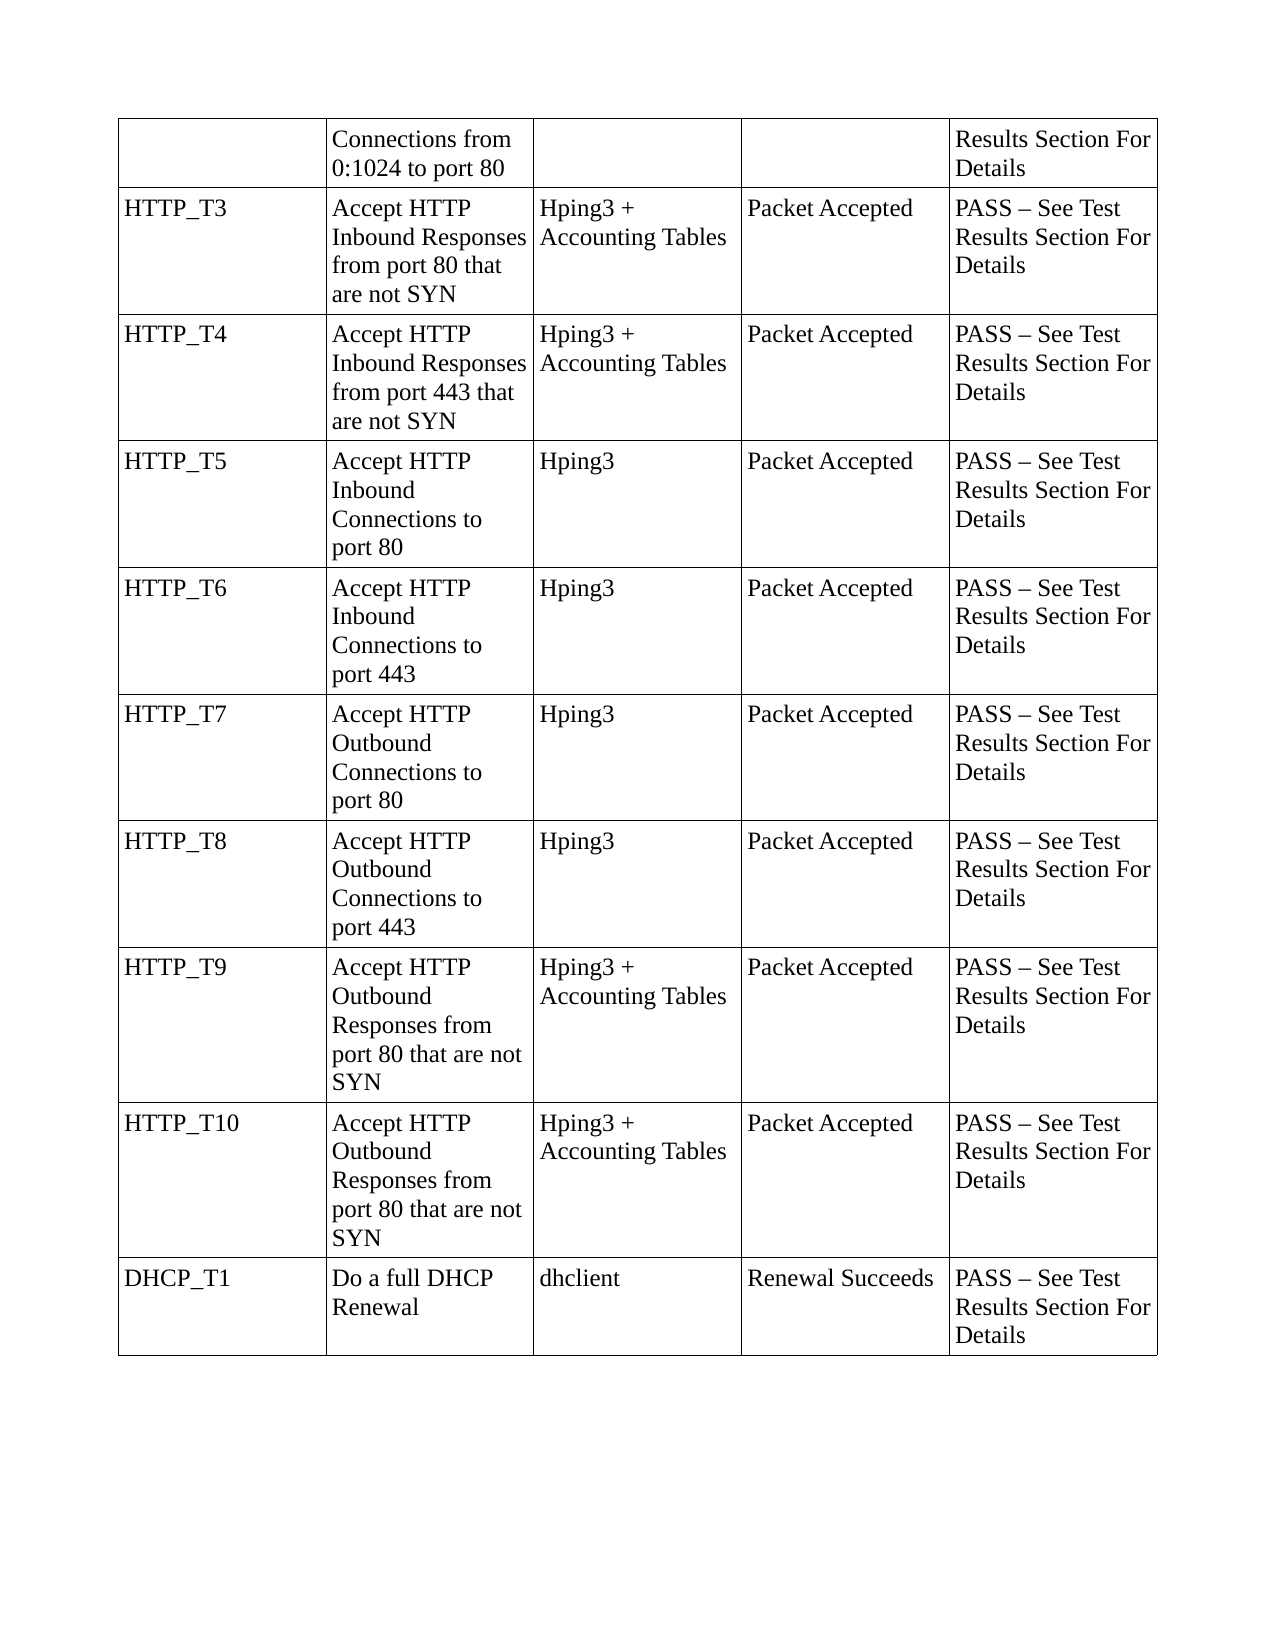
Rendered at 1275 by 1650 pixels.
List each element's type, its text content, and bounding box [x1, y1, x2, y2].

table_cell Packet Accepted [742, 441, 949, 567]
table_cell [119, 119, 326, 187]
table_cell HTTP_T6 [119, 568, 326, 693]
table_cell Accept HTTP Inbound Connections to port 443 [327, 568, 533, 693]
table_cell PASS – See Test Results Section For Details [950, 1258, 1157, 1355]
table_cell Packet Accepted [742, 821, 949, 947]
table_cell Connections from 0:1024 to port 80 [327, 119, 533, 187]
table_cell Packet Accepted [742, 948, 949, 1102]
table_cell Packet Accepted [742, 695, 949, 820]
table_cell HTTP_T5 [119, 441, 326, 567]
table_cell Hping3 [534, 441, 741, 567]
table_cell HTTP_T7 [119, 695, 326, 820]
table_cell Packet Accepted [742, 1103, 949, 1257]
table_cell Accept HTTP Outbound Connections to port 80 [327, 695, 533, 820]
table_cell Accept HTTP Inbound Responses from port 80 that are not SYN [327, 188, 533, 314]
table_cell dhclient [534, 1258, 741, 1355]
table_cell PASS – See Test Results Section For Details [950, 188, 1157, 314]
table_cell [742, 119, 949, 187]
table_cell Hping3 [534, 568, 741, 693]
table_cell [534, 119, 741, 187]
table_cell Packet Accepted [742, 568, 949, 693]
table_cell Hping3 [534, 821, 741, 947]
table_cell Hping3 + Accounting Tables [534, 188, 741, 314]
table_cell PASS – See Test Results Section For Details [950, 441, 1157, 567]
table_cell PASS – See Test Results Section For Details [950, 315, 1157, 440]
table_cell PASS – See Test Results Section For Details [950, 568, 1157, 693]
table_cell Packet Accepted [742, 315, 949, 440]
table_cell Renewal Succeeds [742, 1258, 949, 1355]
table_cell Hping3 [534, 695, 741, 820]
table_cell HTTP_T10 [119, 1103, 326, 1257]
table_cell Accept HTTP Outbound Responses from port 80 that are not SYN [327, 1103, 533, 1257]
table_cell PASS – See Test Results Section For Details [950, 948, 1157, 1102]
table_cell PASS – See Test Results Section For Details [950, 695, 1157, 820]
table_cell Accept HTTP Inbound Responses from port 443 that are not SYN [327, 315, 533, 440]
table_cell HTTP_T9 [119, 948, 326, 1102]
table_cell PASS – See Test Results Section For Details [950, 821, 1157, 947]
table_cell Results Section For Details [950, 119, 1157, 187]
table_cell Hping3 + Accounting Tables [534, 948, 741, 1102]
table_cell Do a full DHCP Renewal [327, 1258, 533, 1355]
table_cell Hping3 + Accounting Tables [534, 1103, 741, 1257]
table_cell PASS – See Test Results Section For Details [950, 1103, 1157, 1257]
table_cell Accept HTTP Outbound Connections to port 443 [327, 821, 533, 947]
table_cell HTTP_T8 [119, 821, 326, 947]
table_cell Packet Accepted [742, 188, 949, 314]
table_cell Hping3 + Accounting Tables [534, 315, 741, 440]
table_cell DHCP_T1 [119, 1258, 326, 1355]
table_cell HTTP_T4 [119, 315, 326, 440]
table_cell HTTP_T3 [119, 188, 326, 314]
table_cell Accept HTTP Inbound Connections to port 80 [327, 441, 533, 567]
table_cell Accept HTTP Outbound Responses from port 80 that are not SYN [327, 948, 533, 1102]
